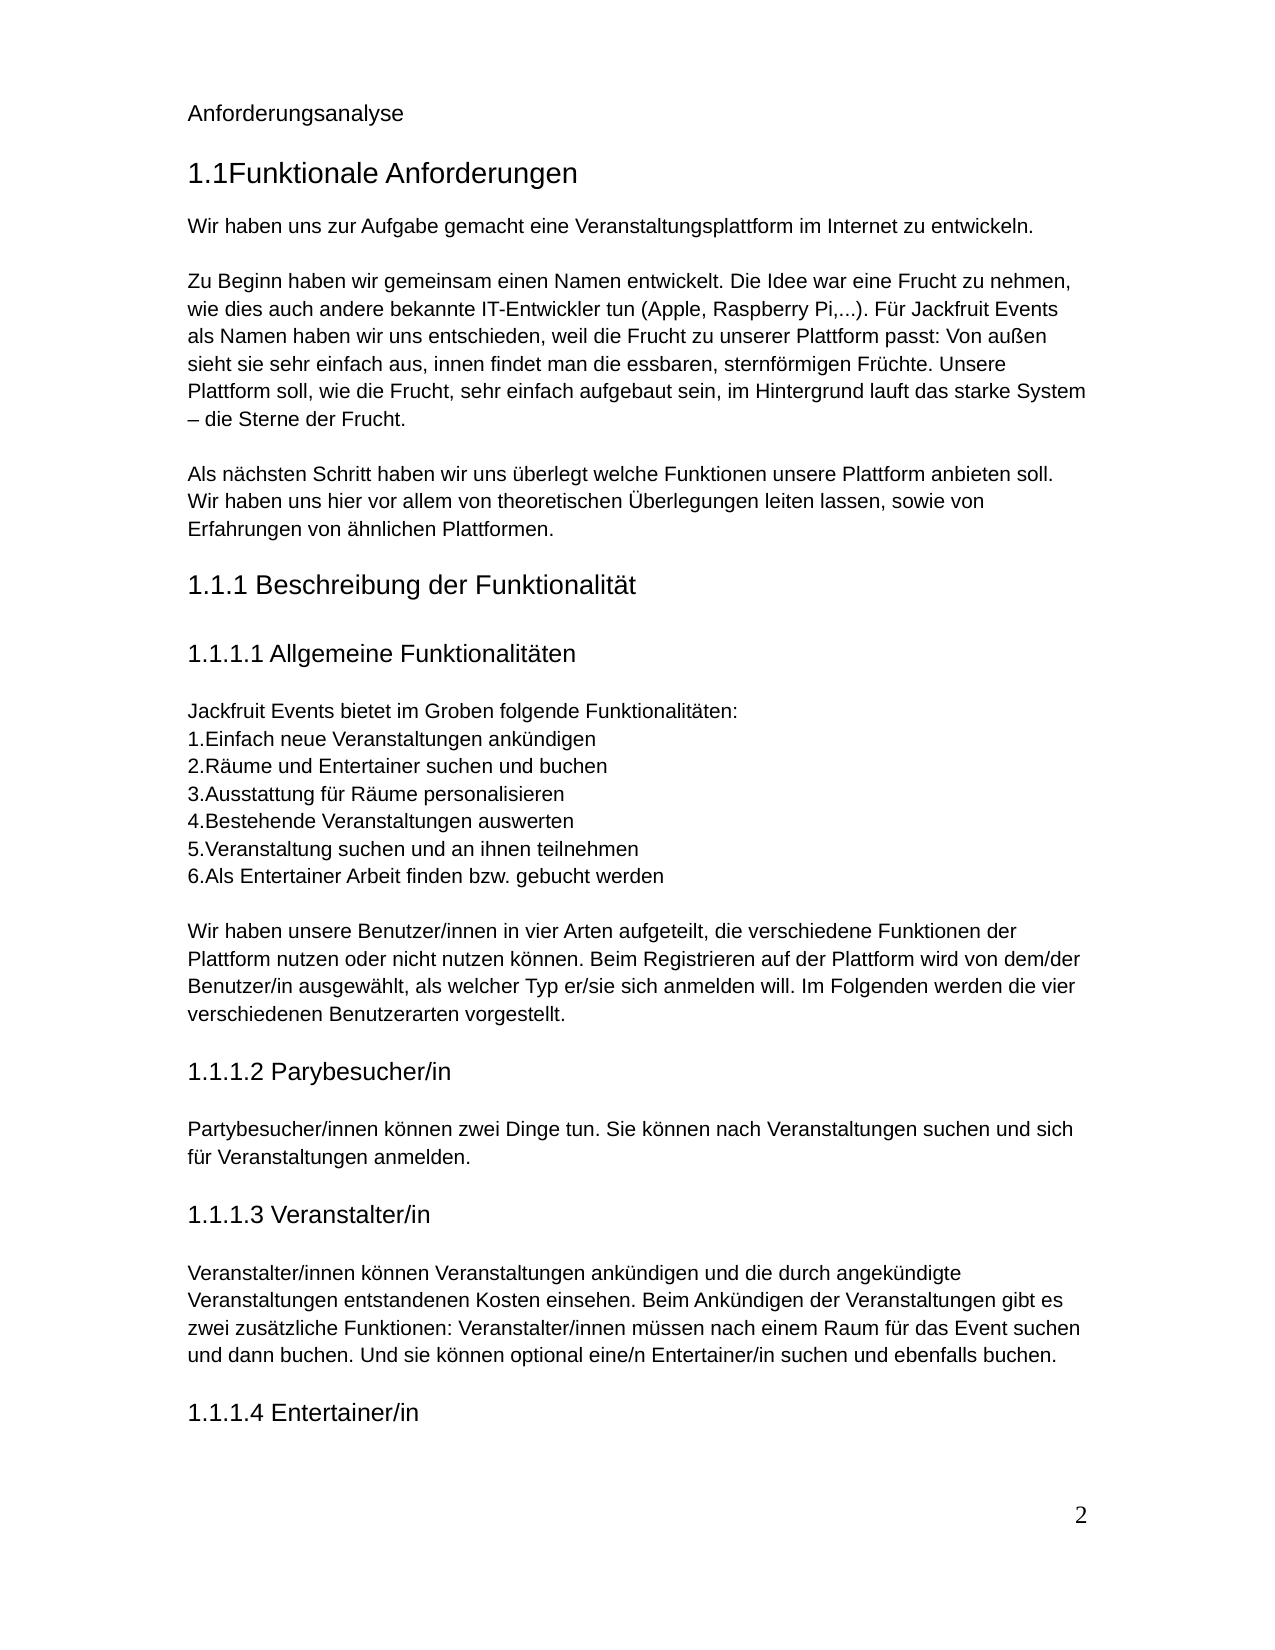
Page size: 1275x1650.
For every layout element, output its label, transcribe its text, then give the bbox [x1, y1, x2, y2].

list Einfach neue Veranstaltungen ankündigen [187, 727, 1087, 751]
text 1.1.1.3 Veranstalter/in [187, 1200, 1087, 1228]
list Bestehende Veranstaltungen auswerten [187, 809, 1087, 833]
text 1.1.1.2 Parybesucher/in [187, 1057, 1087, 1086]
list Veranstaltung suchen und an ihnen teilnehmen [187, 837, 1087, 861]
list Als Entertainer Arbeit finden bzw. gebucht werden [187, 864, 1087, 888]
text Jackfruit Events bietet im Groben folgende Funktionalitäten: [187, 699, 1087, 723]
subtitle Anforderungsanalyse [187, 100, 1087, 126]
text Wir haben unsere Benutzer/innen in vier Arten aufgeteilt, die verschiedene Funktionen der Plattform nutzen oder nicht nutzen können. Beim Registrieren auf der Plattform wird von dem/der Benutzer/in ausgewählt, als welcher Typ er/sie sich anmelden will. Im Folgenden werden die vier verschiedenen Benutzerarten vorgestellt. [187, 919, 1087, 1026]
text 1.1.1.1 Allgemeine Funktionalitäten [187, 639, 1087, 667]
text Veranstalter/innen können Veranstaltungen ankündigen und die durch angekündigte Veranstaltungen entstandenen Kosten einsehen. Beim Ankündigen der Veranstaltungen gibt es zwei zusätzliche Funktionen: Veranstalter/innen müssen nach einem Raum für das Event suchen und dann buchen. Und sie können optional eine/n Entertainer/in suchen und ebenfalls buchen. [187, 1260, 1087, 1367]
list Funktionale Anforderungen [187, 157, 1087, 190]
text Zu Beginn haben wir gemeinsam einen Namen entwickelt. Die Idee war eine Frucht zu nehmen, wie dies auch andere bekannte IT-Entwickler tun (Apple, Raspberry Pi,...). Für Jackfruit Events als Namen haben wir uns entschieden, weil die Frucht zu unserer Plattform passt: Von außen sieht sie sehr einfach aus, innen findet man die essbaren, sternförmigen Früchte. Unsere Plattform soll, wie die Frucht, sehr einfach aufgebaut sein, im Hintergrund lauft das starke System – die Sterne der Frucht. [187, 269, 1087, 431]
list Räume und Entertainer suchen und buchen [187, 754, 1087, 778]
list Ausstattung für Räume personalisieren [187, 782, 1087, 806]
text Wir haben uns zur Aufgabe gemacht eine Veranstaltungsplattform im Internet zu entwickeln. [187, 214, 1087, 238]
text Partybesucher/innen können zwei Dinge tun. Sie können nach Veranstaltungen suchen und sich für Veranstaltungen anmelden. [187, 1117, 1087, 1169]
list Beschreibung der Funktionalität [187, 569, 1087, 600]
text Als nächsten Schritt haben wir uns überlegt welche Funktionen unsere Plattform anbieten soll. Wir haben uns hier vor allem von theoretischen Überlegungen leiten lassen, sowie von Erfahrungen von ähnlichen Plattformen. [187, 462, 1087, 541]
text 1.1.1.4 Entertainer/in [187, 1398, 1087, 1427]
